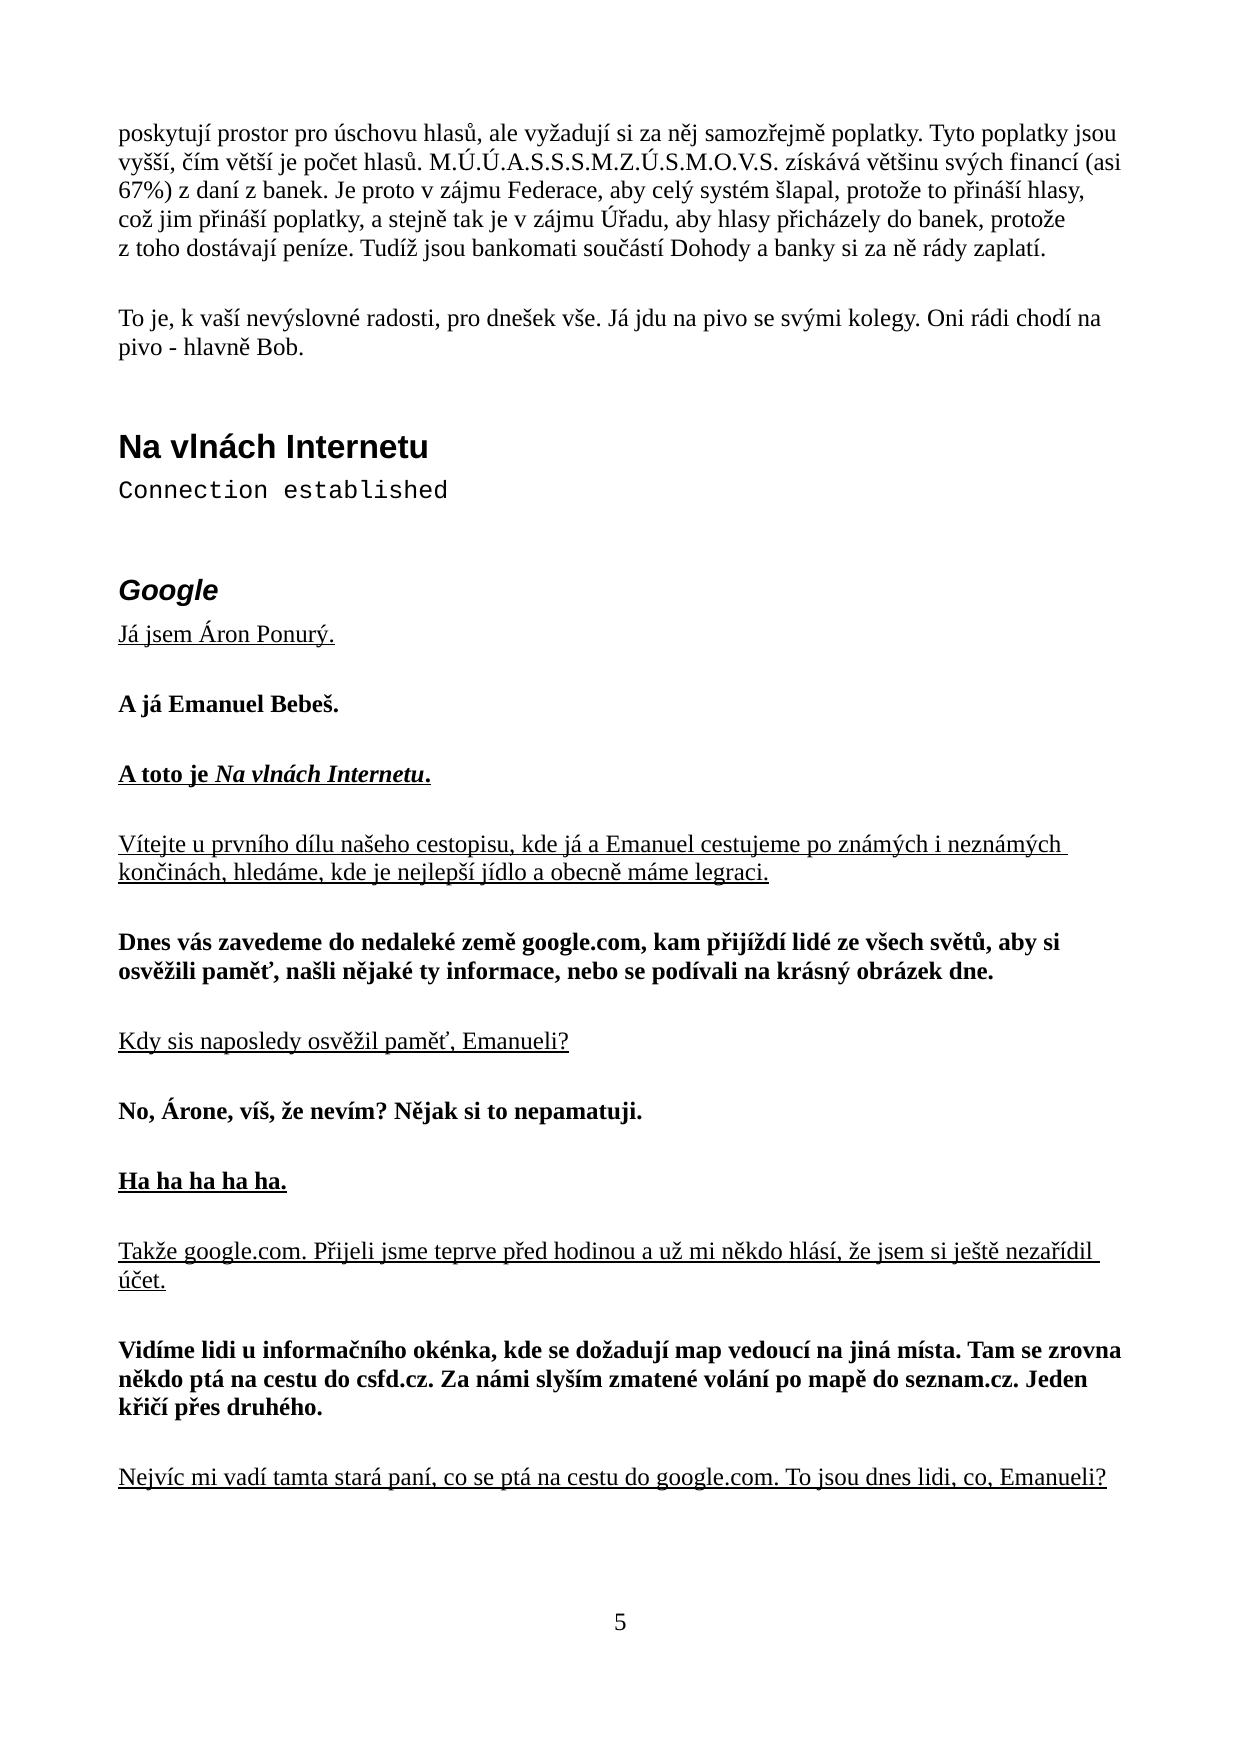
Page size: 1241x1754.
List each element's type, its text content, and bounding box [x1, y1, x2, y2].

text Ha ha ha ha ha. [118, 1166, 1122, 1224]
text A já Emanuel Bebeš. [118, 689, 1122, 746]
text Kdy sis naposledy osvěžil paměť, Emanueli? [118, 1026, 1122, 1084]
text Vidíme lidi u informačního okénka, kde se dožadují map vedoucí na jiná místa. Tam se zrovna někdo ptá na cestu do csfd.cz. Za námi slyším zmatené volání po mapě do seznam.cz. Jeden křičí přes druhého. [118, 1335, 1122, 1450]
subtitle Google [118, 573, 1122, 606]
text To je, k vaší nevýslovné radosti, pro dnešek vše. Já jdu na pivo se svými kolegy. Oni rádi chodí na pivo - hlavně Bob. [118, 303, 1122, 389]
text Vítejte u prvního dílu našeho cestopisu, kde já a Emanuel cestujeme po známých i neznámých končinách, hledáme, kde je nejlepší jídlo a obecně máme legraci. [118, 829, 1122, 915]
text A toto je Na vlnách Internetu. [118, 759, 1122, 816]
text Dnes vás zavedeme do nedaleké země google.com, kam přijíždí lidé ze všech světů, aby si osvěžili paměť, našli nějaké ty informace, nebo se podívali na krásný obrázek dne. [118, 927, 1122, 1014]
text Nejvíc mi vadí tamta stará paní, co se ptá na cestu do google.com. To jsou dnes lidi, co, Emanueli? [118, 1462, 1122, 1520]
text Takže google.com. Přijeli jsme teprve před hodinou a už mi někdo hlásí, že jsem si ještě nezařídil účet. [118, 1236, 1122, 1322]
text Já jsem Áron Ponurý. [118, 619, 1122, 676]
text No, Árone, víš, že nevím? Nějak si to nepamatuji. [118, 1096, 1122, 1154]
text Proč platí spolkové banky za bankomaty? Inu, to je komplikovanější, než se může zdát. Banky poskytují prostor pro úschovu hlasů, ale vyžadují si za něj samozřejmě poplatky. Tyto poplatky jsou vyšší, čím větší je počet hlasů. M.Ú.Ú.A.S.S.S.M.Z.Ú.S.M.O.V.S. získává většinu svých financí (asi 67%) z daní z banek. Je proto v zájmu Federace, aby celý systém šlapal, protože to přináší hlasy, což jim přináší poplatky, a stejně tak je v zájmu Úřadu, aby hlasy přicházely do banek, protože z toho dostávají peníze. Tudíž jsou bankomati součástí Dohody a banky si za ně rády zaplatí. [118, 118, 1122, 291]
subtitle Na vlnách Internetu [118, 427, 1122, 466]
text Connection established [118, 478, 1122, 535]
